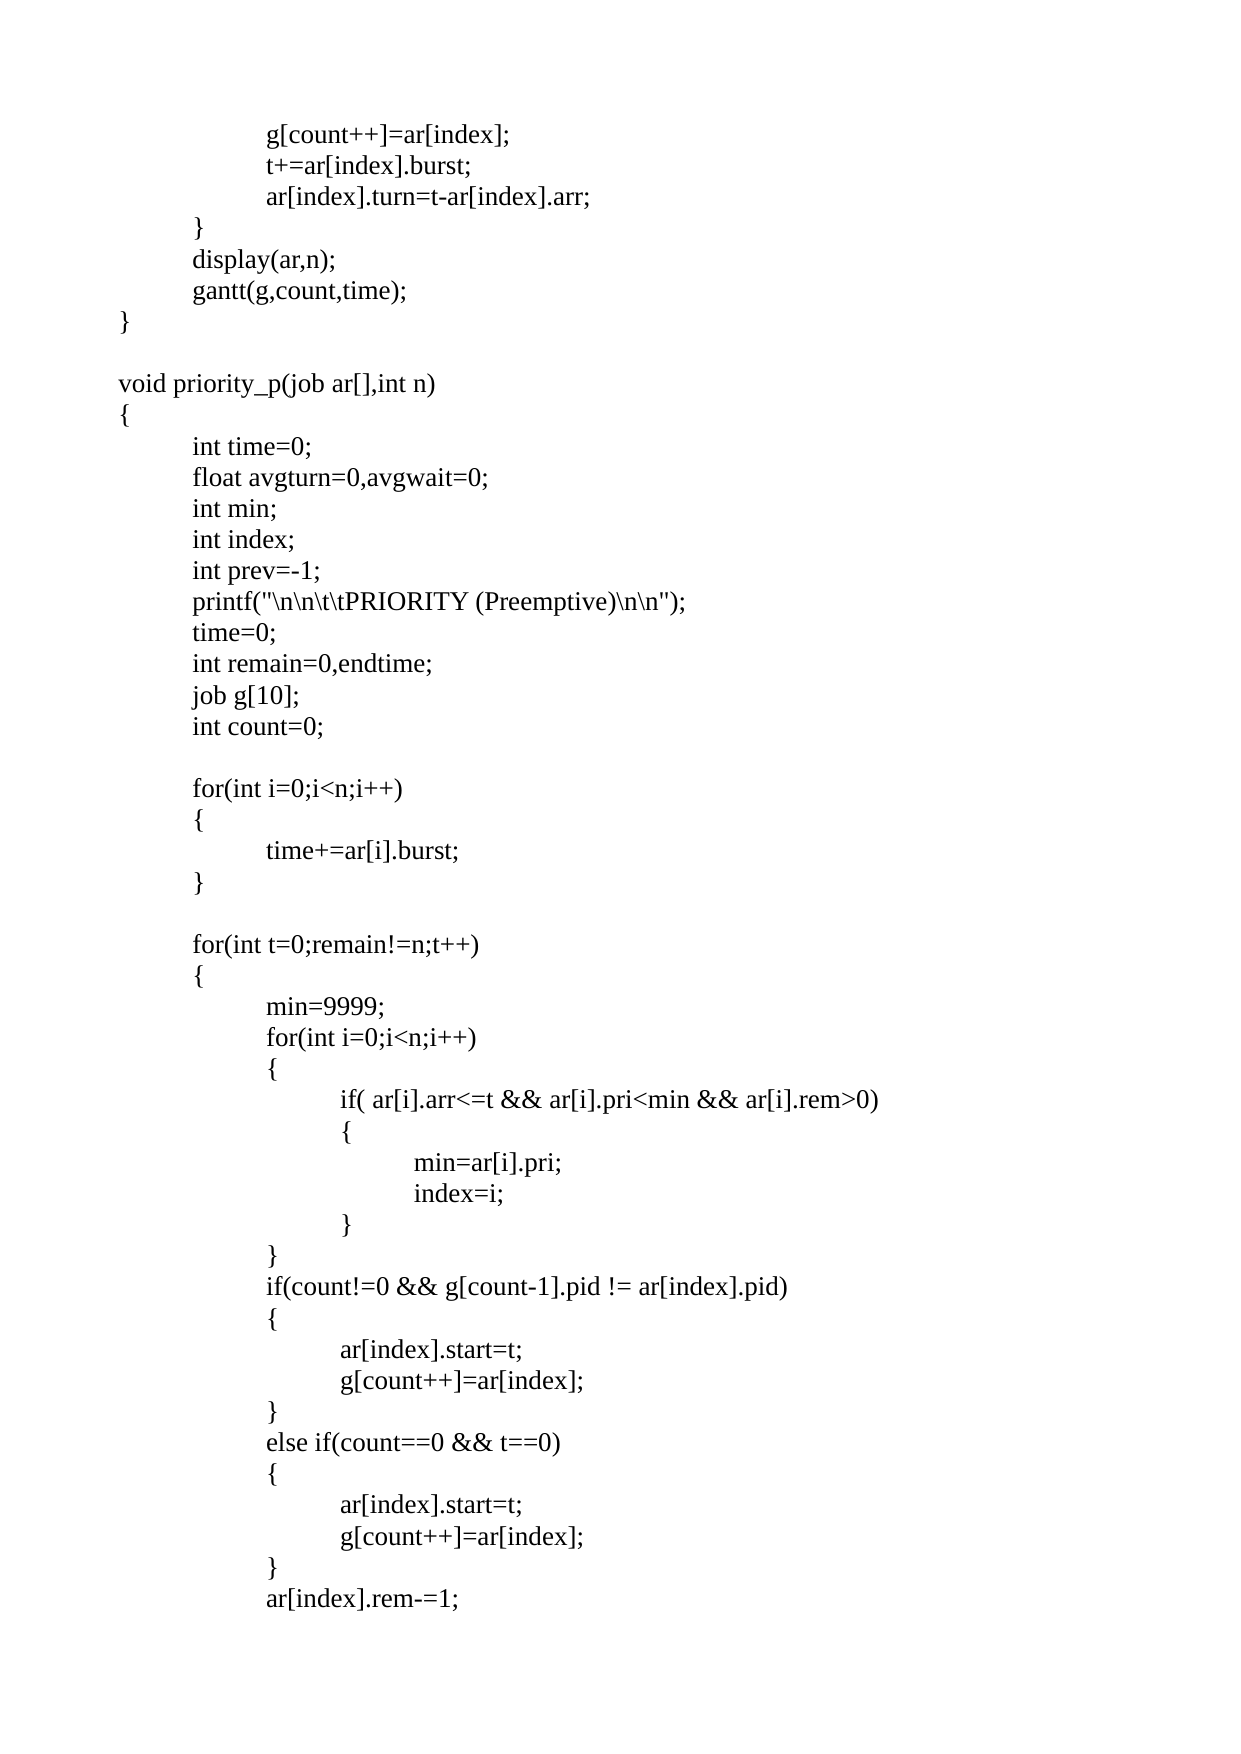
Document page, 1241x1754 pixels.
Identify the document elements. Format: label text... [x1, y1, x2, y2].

text ar[index].turn=t-ar[index].arr; [118, 180, 1122, 212]
text int index; [118, 523, 1122, 554]
text job g[10]; [118, 679, 1122, 710]
text } [118, 1239, 1122, 1271]
text printf("\n\n\t\tPRIORITY (Preemptive)\n\n"); [118, 585, 1122, 616]
text g[count++]=ar[index]; [118, 118, 1122, 149]
text for(int i=0;i<n;i++) [118, 772, 1122, 803]
text if( ar[i].arr<=t && ar[i].pri<min && ar[i].rem>0) [118, 1084, 1122, 1115]
text index=i; [118, 1177, 1122, 1208]
text } [118, 866, 1122, 897]
text g[count++]=ar[index]; [118, 1520, 1122, 1551]
text display(ar,n); [118, 243, 1122, 274]
text gantt(g,count,time); [118, 274, 1122, 305]
text int remain=0,endtime; [118, 648, 1122, 679]
text } [118, 1208, 1122, 1239]
text for(int i=0;i<n;i++) [118, 1021, 1122, 1052]
text time=0; [118, 616, 1122, 648]
text float avgturn=0,avgwait=0; [118, 461, 1122, 492]
text else if(count==0 && t==0) [118, 1426, 1122, 1457]
text void priority_p(job ar[],int n) [118, 367, 1122, 398]
text { [118, 803, 1122, 834]
text t+=ar[index].burst; [118, 149, 1122, 180]
text if(count!=0 && g[count-1].pid != ar[index].pid) [118, 1271, 1122, 1302]
text { [118, 1115, 1122, 1146]
text min=9999; [118, 990, 1122, 1021]
text } [118, 1551, 1122, 1582]
text for(int t=0;remain!=n;t++) [118, 928, 1122, 959]
text { [118, 1457, 1122, 1488]
text } [118, 212, 1122, 243]
text { [118, 959, 1122, 990]
text ar[index].start=t; [118, 1333, 1122, 1364]
text int min; [118, 492, 1122, 523]
text min=ar[i].pri; [118, 1146, 1122, 1177]
text int count=0; [118, 710, 1122, 741]
text time+=ar[i].burst; [118, 834, 1122, 866]
text ar[index].start=t; [118, 1488, 1122, 1520]
text { [118, 398, 1122, 429]
text int prev=-1; [118, 554, 1122, 585]
text { [118, 1052, 1122, 1084]
text int time=0; [118, 429, 1122, 461]
text } [118, 1395, 1122, 1426]
text { [118, 1302, 1122, 1333]
text g[count++]=ar[index]; [118, 1364, 1122, 1395]
text ar[index].rem-=1; [118, 1582, 1122, 1613]
text } [118, 305, 1122, 336]
